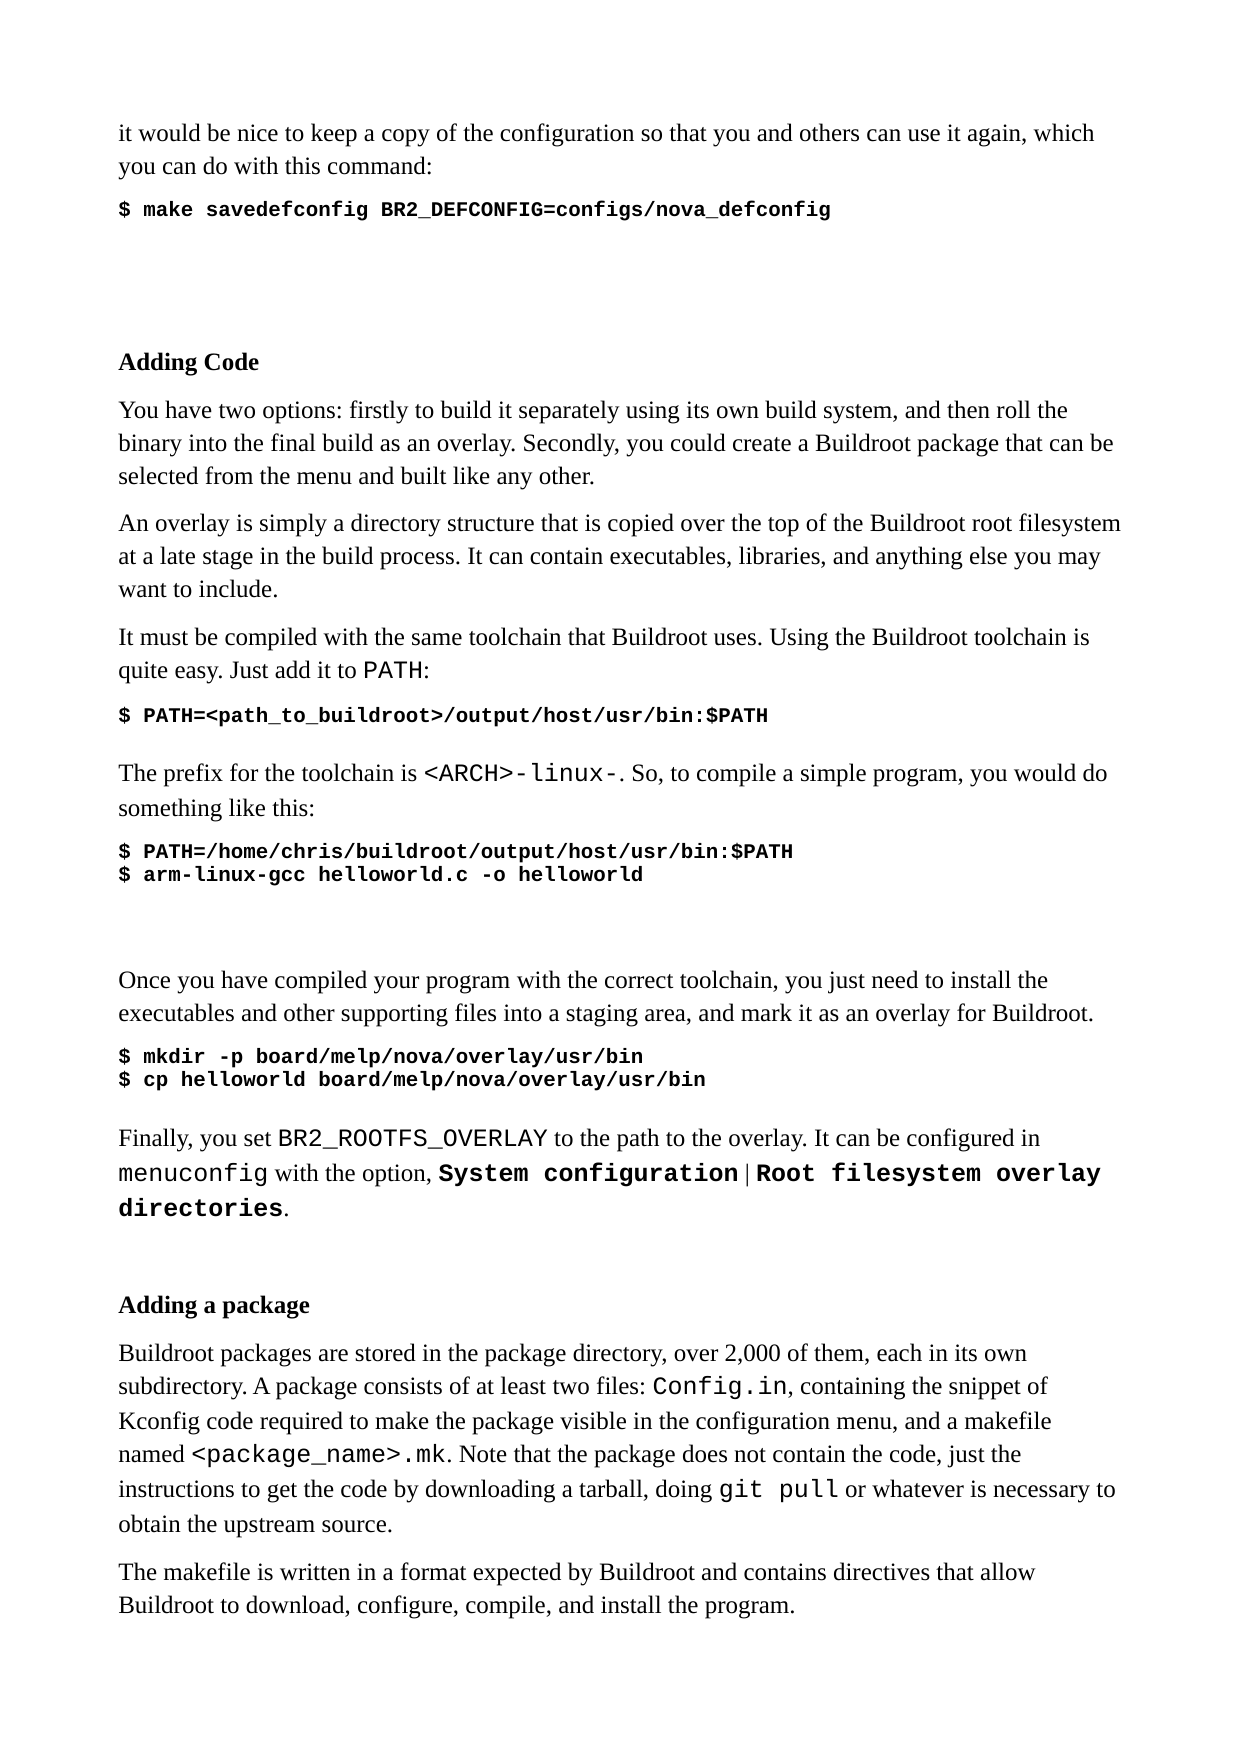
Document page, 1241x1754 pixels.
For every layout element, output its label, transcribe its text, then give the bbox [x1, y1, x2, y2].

text it would be nice to keep a copy of the configuration so that you and others can use it again, which you can do with this command: [118, 118, 1122, 180]
text $ arm-linux-gcc helloworld.c -o helloworld [118, 864, 1122, 888]
text An overlay is simply a directory structure that is copied over the top of the Buildroot root filesystem at a late stage in the build process. It can contain executables, libraries, and anything else you may want to include. [118, 508, 1122, 603]
text $ make savedefconfig BR2_DEFCONFIG=configs/nova_defconfig [118, 199, 1122, 222]
text It must be compiled with the same toolchain that Buildroot uses. Using the Buildroot toolchain is quite easy. Just add it to PATH: [118, 622, 1122, 686]
text Adding Code [118, 347, 1122, 376]
text Adding a package [118, 1290, 1122, 1319]
text Once you have compiled your program with the correct toolchain, you just need to install the executables and other supporting files into a staging area, and mark it as an overlay for Buildroot. [118, 965, 1122, 1027]
text The prefix for the toolchain is <ARCH>-linux-. So, to compile a simple program, you would do something like this: [118, 758, 1122, 822]
text $ PATH=<path_to_buildroot>/output/host/usr/bin:$PATH [118, 705, 1122, 729]
text $ PATH=/home/chris/buildroot/output/host/usr/bin:$PATH [118, 841, 1122, 864]
text $ cp helloworld board/melp/nova/overlay/usr/bin [118, 1069, 1122, 1093]
text $ mkdir -p board/melp/nova/overlay/usr/bin [118, 1046, 1122, 1069]
text Buildroot packages are stored in the package directory, over 2,000 of them, each in its own subdirectory. A package consists of at least two files: Config.in, containing the snippet of Kconfig code required to make the package visible in the configuration menu, and a makefile named <package_name>.mk. Note that the package does not contain the code, just the instructions to get the code by downloading a tarball, doing git pull or whatever is necessary to obtain the upstream source. [118, 1338, 1122, 1538]
text Finally, you set BR2_ROOTFS_OVERLAY to the path to the overlay. It can be configured in menuconfig with the option, System configuration | Root filesystem overlay directories. [118, 1123, 1122, 1224]
text You have two options: firstly to build it separately using its own build system, and then roll the binary into the final build as an overlay. Secondly, you could create a Buildroot package that can be selected from the menu and built like any other. [118, 395, 1122, 489]
text The makefile is written in a format expected by Buildroot and contains directives that allow Buildroot to download, configure, compile, and install the program. [118, 1557, 1122, 1619]
